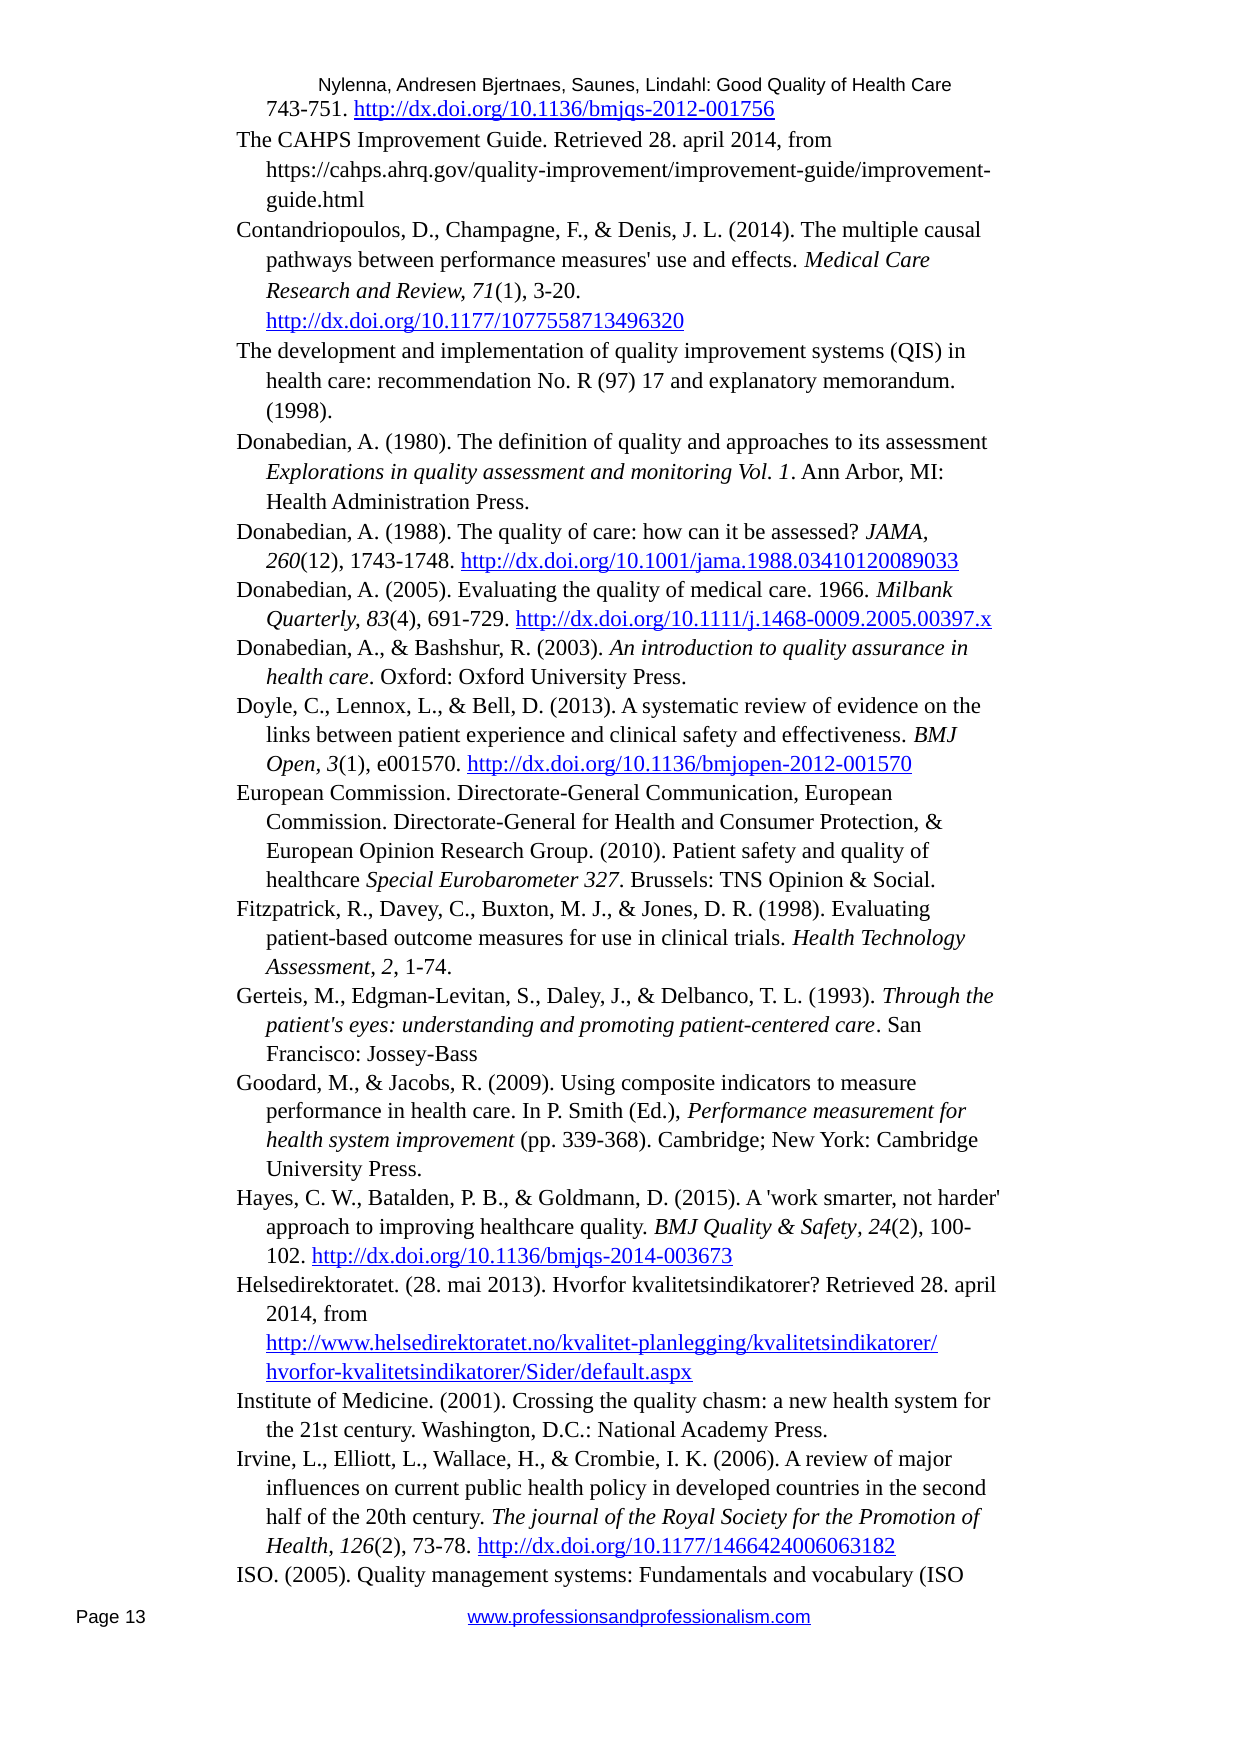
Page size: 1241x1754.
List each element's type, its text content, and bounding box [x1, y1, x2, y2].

text 743-751. http://dx.doi.org/10.1136/bmjqs-2012-001756 [236, 95, 1004, 122]
text Gerteis, M., Edgman-Levitan, S., Daley, J., & Delbanco, T. L. (1993). Through the patient's eyes: understanding and promoting patient-centered care. San Francisco: Jossey-Bass [236, 982, 1004, 1066]
text Fitzpatrick, R., Davey, C., Buxton, M. J., & Jones, D. R. (1998). Evaluating patient-based outcome measures for use in clinical trials. Health Technology Assessment, 2, 1-74. [236, 895, 1004, 979]
text Institute of Medicine. (2001). Crossing the quality chasm: a new health system for the 21st century. Washington, D.C.: National Academy Press. [236, 1387, 1004, 1442]
text Donabedian, A. (1988). The quality of care: how can it be assessed? JAMA, 260(12), 1743-1748. http://dx.doi.org/10.1001/jama.1988.03410120089033 [236, 518, 1004, 574]
text The development and implementation of quality improvement systems (QIS) in health care: recommendation No. R (97) 17 and explanatory memorandum. (1998). [236, 337, 1004, 424]
text ISO. (2005). Quality management systems: Fundamentals and vocabulary (ISO [236, 1561, 1004, 1587]
text Donabedian, A. (1980). The definition of quality and approaches to its assessment Explorations in quality assessment and monitoring Vol. 1. Ann Arbor, MI: Health Administration Press. [236, 428, 1004, 514]
text Donabedian, A., & Bashshur, R. (2003). An introduction to quality assurance in health care. Oxford: Oxford University Press. [236, 634, 1004, 689]
text Hayes, C. W., Batalden, P. B., & Goldmann, D. (2015). A 'work smarter, not harder' approach to improving healthcare quality. BMJ Quality & Safety, 24(2), 100-102. http://dx.doi.org/10.1136/bmjqs-2014-003673 [236, 1184, 1004, 1269]
text Contandriopoulos, D., Champagne, F., & Denis, J. L. (2014). The multiple causal pathways between performance measures' use and effects. Medical Care Research and Review, 71(1), 3-20. http://dx.doi.org/10.1177/1077558713496320 [236, 216, 1004, 333]
text Doyle, C., Lennox, L., & Bell, D. (2013). A systematic review of evidence on the links between patient experience and clinical safety and effectiveness. BMJ Open, 3(1), e001570. http://dx.doi.org/10.1136/bmjopen-2012-001570 [236, 692, 1004, 776]
text Goodard, M., & Jacobs, R. (2009). Using composite indicators to measure performance in health care. In P. Smith (Ed.), Performance measurement for health system improvement (pp. 339-368). Cambridge; New York: Cambridge University Press. [236, 1068, 1004, 1182]
text Irvine, L., Elliott, L., Wallace, H., & Crombie, I. K. (2006). A review of major influences on current public health policy in developed countries in the second half of the 20th century. The journal of the Royal Society for the Promotion of Health, 126(2), 73-78. http://dx.doi.org/10.1177/1466424006063182 [236, 1445, 1004, 1558]
text European Commission. Directorate-General Communication, European Commission. Directorate-General for Health and Consumer Protection, & European Opinion Research Group. (2010). Patient safety and quality of healthcare Special Eurobarometer 327. Brussels: TNS Opinion & Social. [236, 779, 1004, 892]
text Donabedian, A. (2005). Evaluating the quality of medical care. 1966. Milbank Quarterly, 83(4), 691-729. http://dx.doi.org/10.1111/j.1468-0009.2005.00397.x [236, 576, 1004, 632]
text The CAHPS Improvement Guide. Retrieved 28. april 2014, from https://cahps.ahrq.gov/quality-improvement/improvement-guide/improvement-guide.html [236, 126, 1004, 212]
text Helsedirektoratet. (28. mai 2013). Hvorfor kvalitetsindikatorer? Retrieved 28. april 2014, from http://www.helsedirektoratet.no/kvalitet-planlegging/kvalitetsindikatorer/hvorfor-kvalitetsindikatorer/Sider/default.aspx [236, 1271, 1004, 1384]
